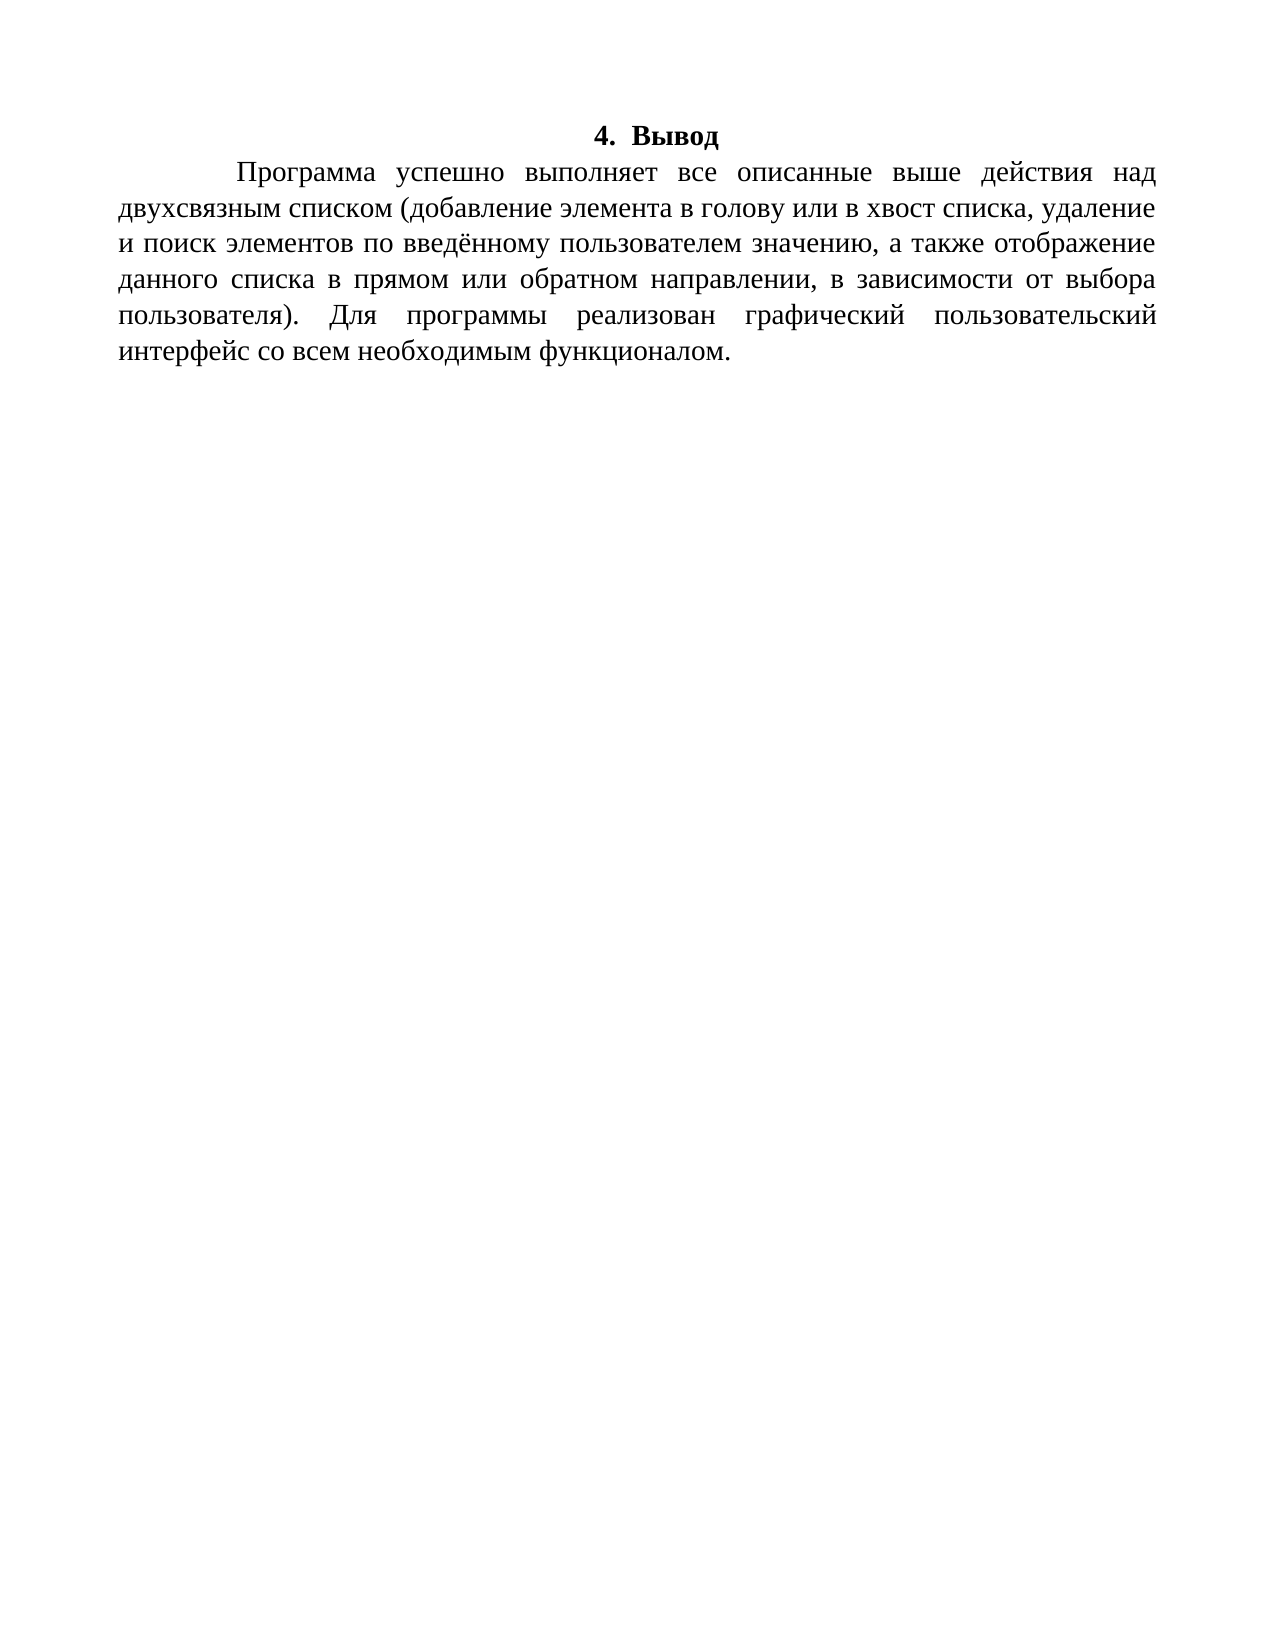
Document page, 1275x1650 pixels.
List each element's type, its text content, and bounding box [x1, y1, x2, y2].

text Программа успешно выполняет все описанные выше действия над двухсвязным списком (добавление элемента в голову или в хвост списка, удаление и поиск элементов по введённому пользователем значению, а также отображение данного списка в прямом или обратном направлении, в зависимости от выбора пользователя). Для программы реализован графический пользовательский интерфейс со всем необходимым функционалом. [118, 154, 1157, 367]
list Вывод [156, 118, 1157, 152]
